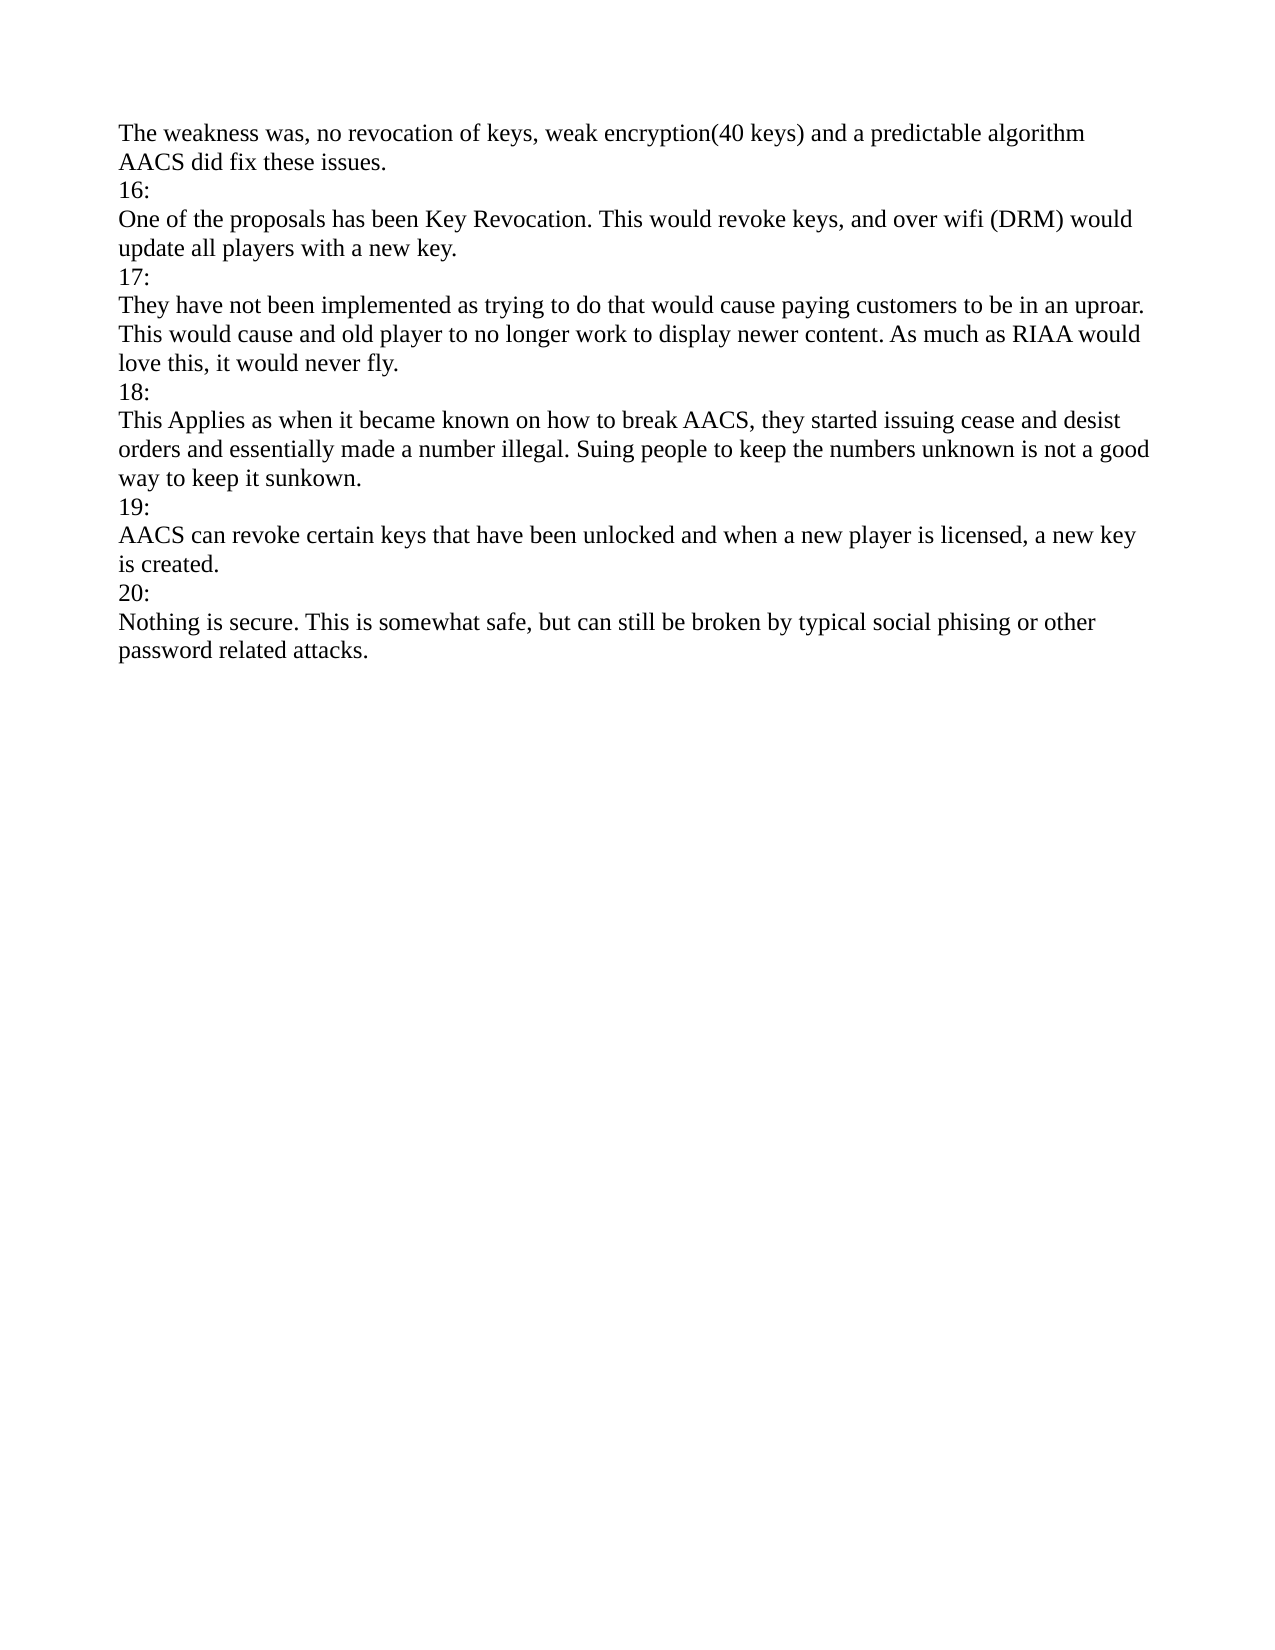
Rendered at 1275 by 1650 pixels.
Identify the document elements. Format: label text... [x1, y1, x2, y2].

text Nothing is secure. This is somewhat safe, but can still be broken by typical social phising or other password related attacks. [118, 607, 1157, 693]
text One of the proposals has been Key Revocation. This would revoke keys, and over wifi (DRM) would update all players with a new key. [118, 204, 1157, 262]
text This Applies as when it became known on how to break AACS, they started issuing cease and desist orders and essentially made a number illegal. Suing people to keep the numbers unknown is not a good way to keep it sunkown. [118, 406, 1157, 492]
text They have not been implemented as trying to do that would cause paying customers to be in an uproar. This would cause and old player to no longer work to display newer content. As much as RIAA would love this, it would never fly. [118, 291, 1157, 377]
text The weakness was, no revocation of keys, weak encryption(40 keys) and a predictable algorithm [118, 118, 1157, 147]
text 19: [118, 492, 1157, 521]
text AACS did fix these issues. [118, 147, 1157, 176]
text AACS can revoke certain keys that have been unlocked and when a new player is licensed, a new key is created. [118, 521, 1157, 578]
text 16: [118, 176, 1157, 204]
text 20: [118, 578, 1157, 607]
text 17: [118, 262, 1157, 291]
text 18: [118, 377, 1157, 406]
